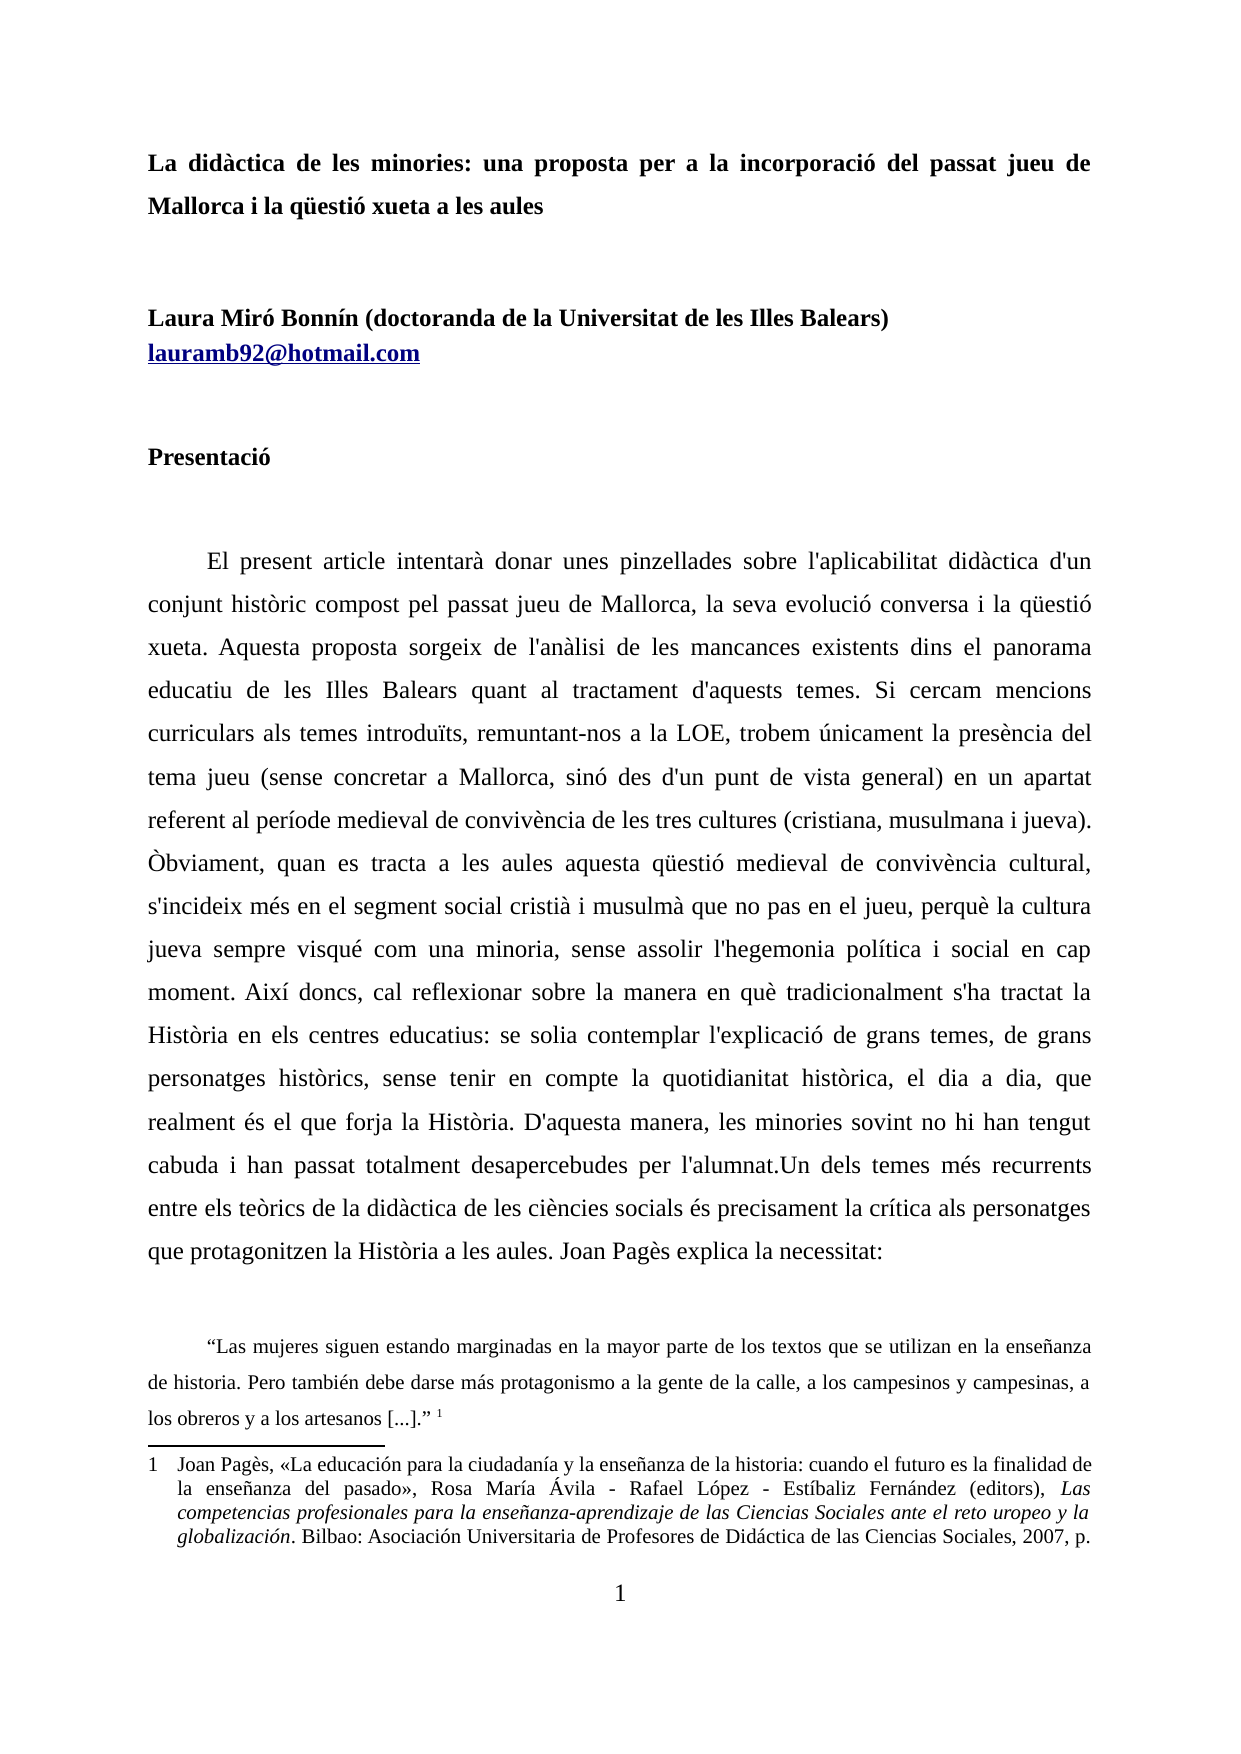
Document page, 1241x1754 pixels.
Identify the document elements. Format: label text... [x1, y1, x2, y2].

text La didàctica de les minories: una proposta per a la incorporació del passat jueu de Mallorca i la qüestió xueta a les aules [148, 148, 1093, 219]
text Joan Pagès, «La educación para la ciudadanía y la enseñanza de la historia: cuando el futuro es la finalidad de la enseñanza del pasado», Rosa María Ávila - Rafael López - Estíbaliz Fernández (editors), Las competencias profesionales para la enseñanza-aprendizaje de las Ciencias Sociales ante el reto uropeo y la globalización. Bilbao: Asociación Universitaria de Profesores de Didáctica de las Ciencias Sociales, 2007, p. [148, 1452, 1093, 1548]
text “Las mujeres siguen estando marginadas en la mayor parte de los textos que se utilizan en la enseñanza de historia. Pero también debe darse más protagonismo a la gente de la calle, a los campesinos y campesinas, a los obreros y a los artesanos [...].” [148, 1334, 1093, 1430]
text El present article intentarà donar unes pinzellades sobre l'aplicabilitat didàctica d'un conjunt històric compost pel passat jueu de Mallorca, la seva evolució conversa i la qüestió xueta. Aquesta proposta sorgeix de l'anàlisi de les mancances existents dins el panorama educatiu de les Illes Balears quant al tractament d'aquests temes. Si cercam mencions curriculars als temes introduïts, remuntant-nos a la LOE, trobem únicament la presència del tema jueu (sense concretar a Mallorca, sinó des d'un punt de vista general) en un apartat referent al període medieval de convivència de les tres cultures (cristiana, musulmana i jueva). Òbviament, quan es tracta a les aules aquesta qüestió medieval de convivència cultural, s'incideix més en el segment social cristià i musulmà que no pas en el jueu, perquè la cultura jueva sempre visqué com una minoria, sense assolir l'hegemonia política i social en cap moment. Així doncs, cal reflexionar sobre la manera en què tradicionalment s'ha tractat la Història en els centres educatius: se solia contemplar l'explicació de grans temes, de grans personatges històrics, sense tenir en compte la quotidianitat històrica, el dia a dia, que realment és el que forja la Història. D'aquesta manera, les minories sovint no hi han tengut cabuda i han passat totalment desapercebudes per l'alumnat.Un dels temes més recurrents entre els teòrics de la didàctica de les ciències socials és precisament la crítica als personatges que protagonitzen la Història a les aules. Joan Pagès explica la necessitat: [148, 546, 1093, 1265]
text Laura Miró Bonnín (doctoranda de la Universitat de les Illes Balears) [148, 303, 1093, 332]
text Presentació [148, 442, 1093, 471]
text lauramb92@hotmail.com [148, 338, 1093, 367]
